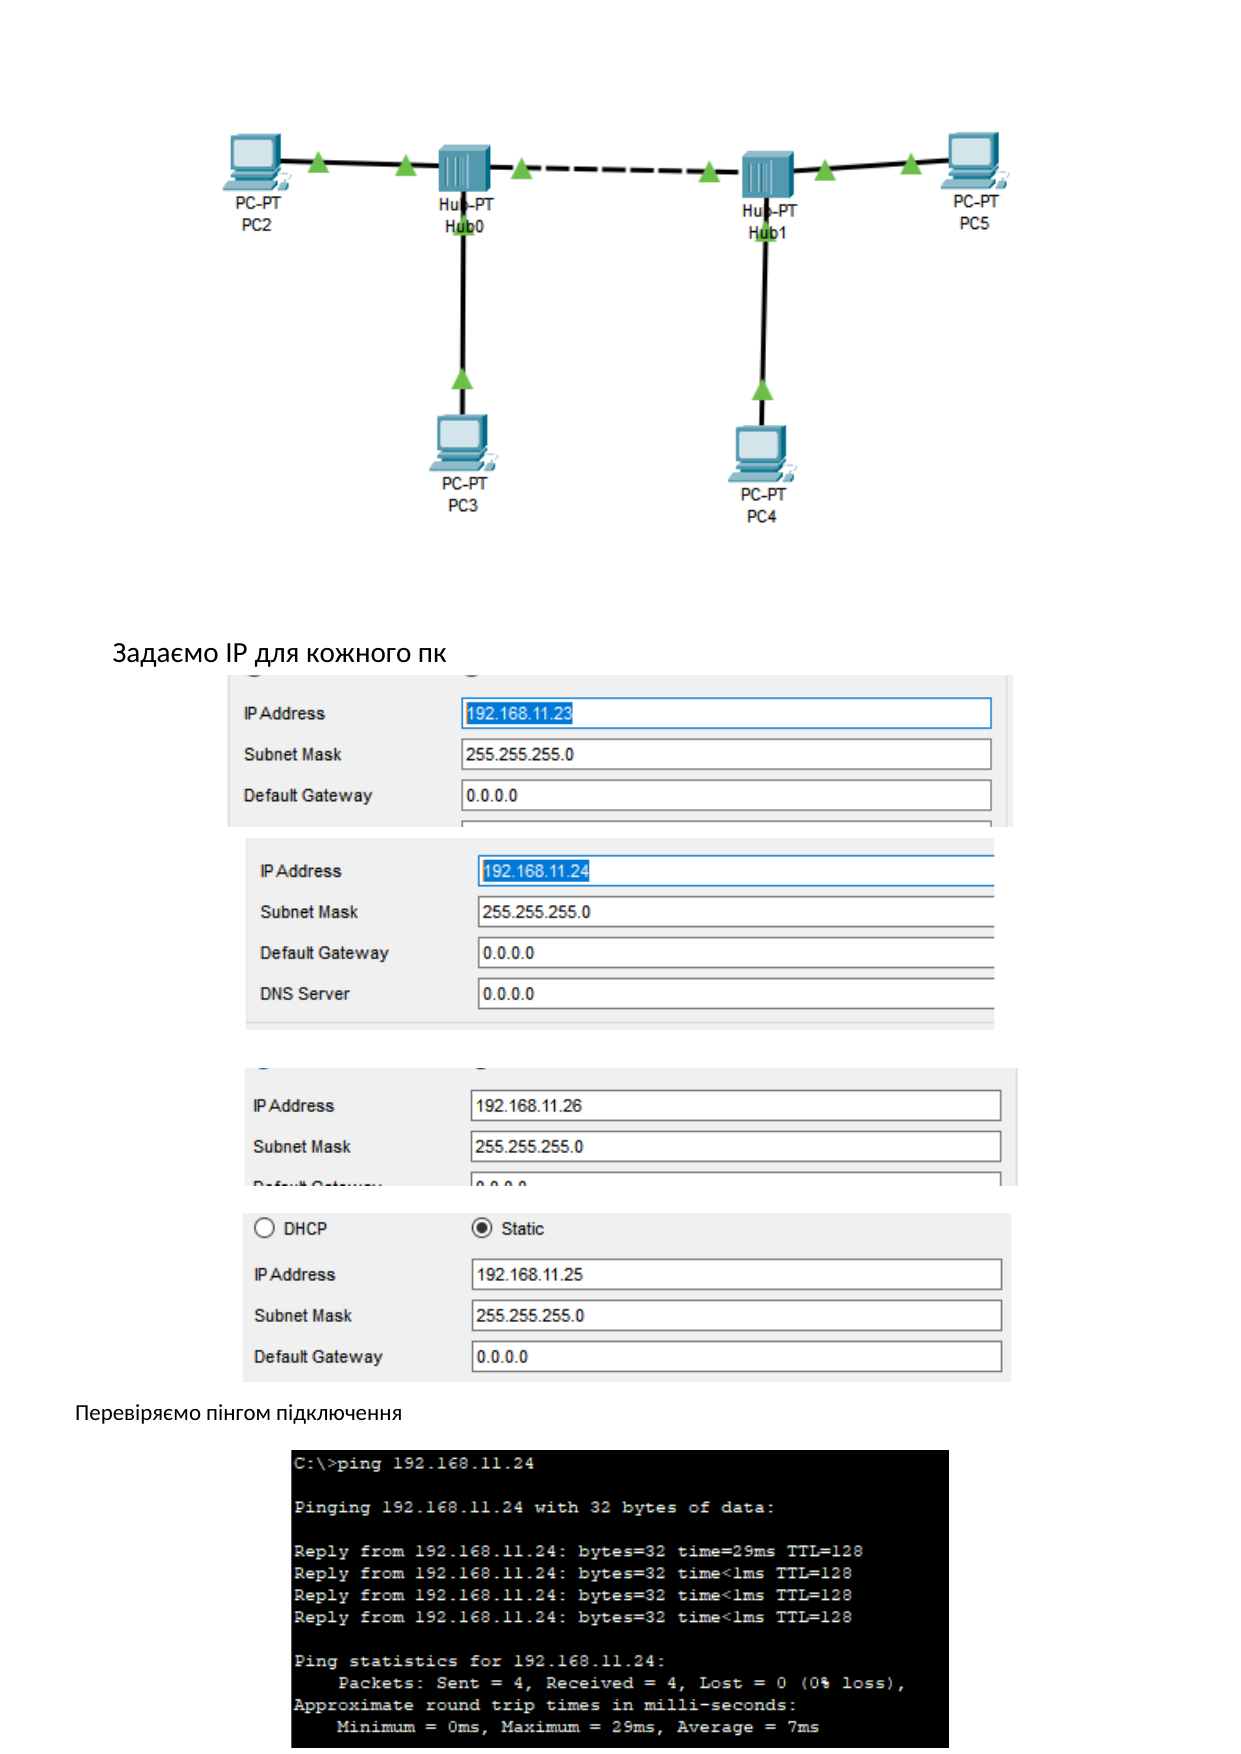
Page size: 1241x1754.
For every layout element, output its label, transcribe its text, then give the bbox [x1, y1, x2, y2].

text Перевіряємо пінгом підключення [75, 1398, 1165, 1426]
picture [206, 101, 1035, 540]
picture [242, 1213, 1012, 1382]
picture [244, 1068, 1019, 1186]
picture [291, 1450, 949, 1748]
picture [245, 838, 995, 1030]
picture [227, 675, 1014, 827]
text Задаємо IP для кожного пк [112, 634, 1165, 669]
